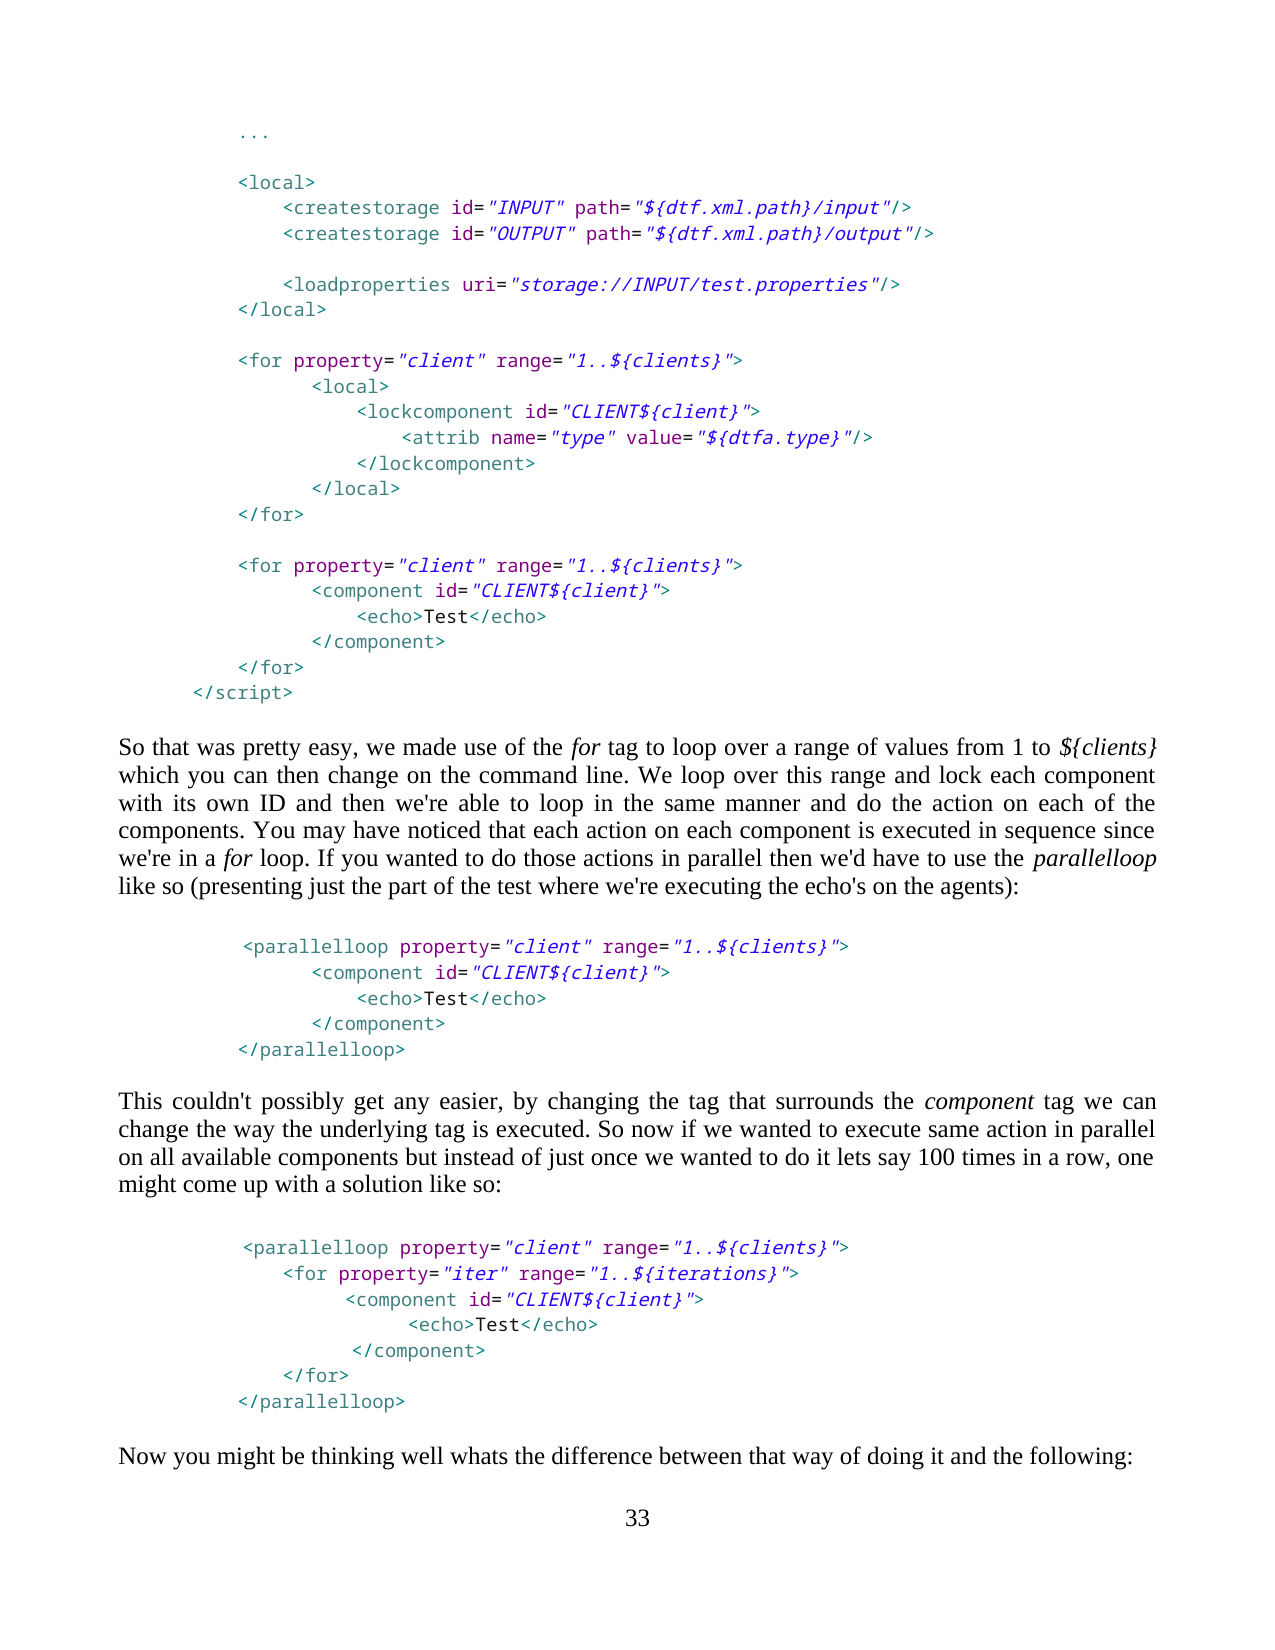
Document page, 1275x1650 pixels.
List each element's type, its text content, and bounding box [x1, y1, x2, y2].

text </component> [192, 1337, 1157, 1363]
text <component id="CLIENT${client}"> [192, 577, 1157, 603]
text Now you might be thinking well whats the difference between that way of doing it and the following: [118, 1442, 1157, 1470]
text </for> [192, 1363, 1157, 1388]
text <local> [192, 373, 1157, 399]
text </component> [192, 628, 1157, 654]
text </parallelloop> [192, 1036, 1157, 1062]
text ... [192, 118, 1157, 144]
text <parallelloop property="client" range="1..${clients}"> [192, 931, 1157, 960]
text <echo>Test</echo> [192, 603, 1157, 628]
text <createstorage id="OUTPUT" path="${dtf.xml.path}/output"/> [192, 220, 1157, 246]
text <component id="CLIENT${client}"> [192, 1286, 1157, 1312]
text </for> [192, 654, 1157, 679]
text <for property="iter" range="1..${iterations}"> [192, 1261, 1157, 1286]
text </for> [192, 501, 1157, 526]
text </lockcomponent> [192, 450, 1157, 475]
text <parallelloop property="client" range="1..${clients}"> [192, 1232, 1157, 1261]
text </local> [192, 297, 1157, 322]
text <lockcomponent id="CLIENT${client}"> [192, 399, 1157, 424]
text <loadproperties uri="storage://INPUT/test.properties"/> [192, 271, 1157, 297]
text <for property="client" range="1..${clients}"> [192, 552, 1157, 577]
text </parallelloop> [192, 1388, 1157, 1414]
text <for property="client" range="1..${clients}"> [192, 348, 1157, 373]
text This couldn't possibly get any easier, by changing the tag that surrounds the component tag we can change the way the underlying tag is executed. So now if we wanted to execute same action in parallel on all available components but instead of just once we wanted to do it lets say 100 times in a row, one might come up with a solution like so: [118, 1087, 1157, 1198]
text <local> [192, 169, 1157, 195]
text <component id="CLIENT${client}"> [192, 960, 1157, 985]
text So that was pretty easy, we made use of the for tag to loop over a range of values from 1 to ${clients} which you can then change on the command line. We loop over this range and lock each component with its own ID and then we're able to loop in the same manner and do the action on each of the components. You may have noticed that each action on each component is executed in sequence since we're in a for loop. If you wanted to do those actions in parallel then we'd have to use the parallelloop like so (presenting just the part of the test where we're executing the echo's on the agents): [118, 733, 1157, 900]
text </script> [192, 679, 1157, 705]
text </component> [192, 1011, 1157, 1036]
text <attrib name="type" value="${dtfa.type}"/> [192, 424, 1157, 450]
text <echo>Test</echo> [192, 1312, 1157, 1337]
text <echo>Test</echo> [192, 985, 1157, 1011]
text </local> [192, 475, 1157, 501]
text <createstorage id="INPUT" path="${dtf.xml.path}/input"/> [192, 195, 1157, 220]
